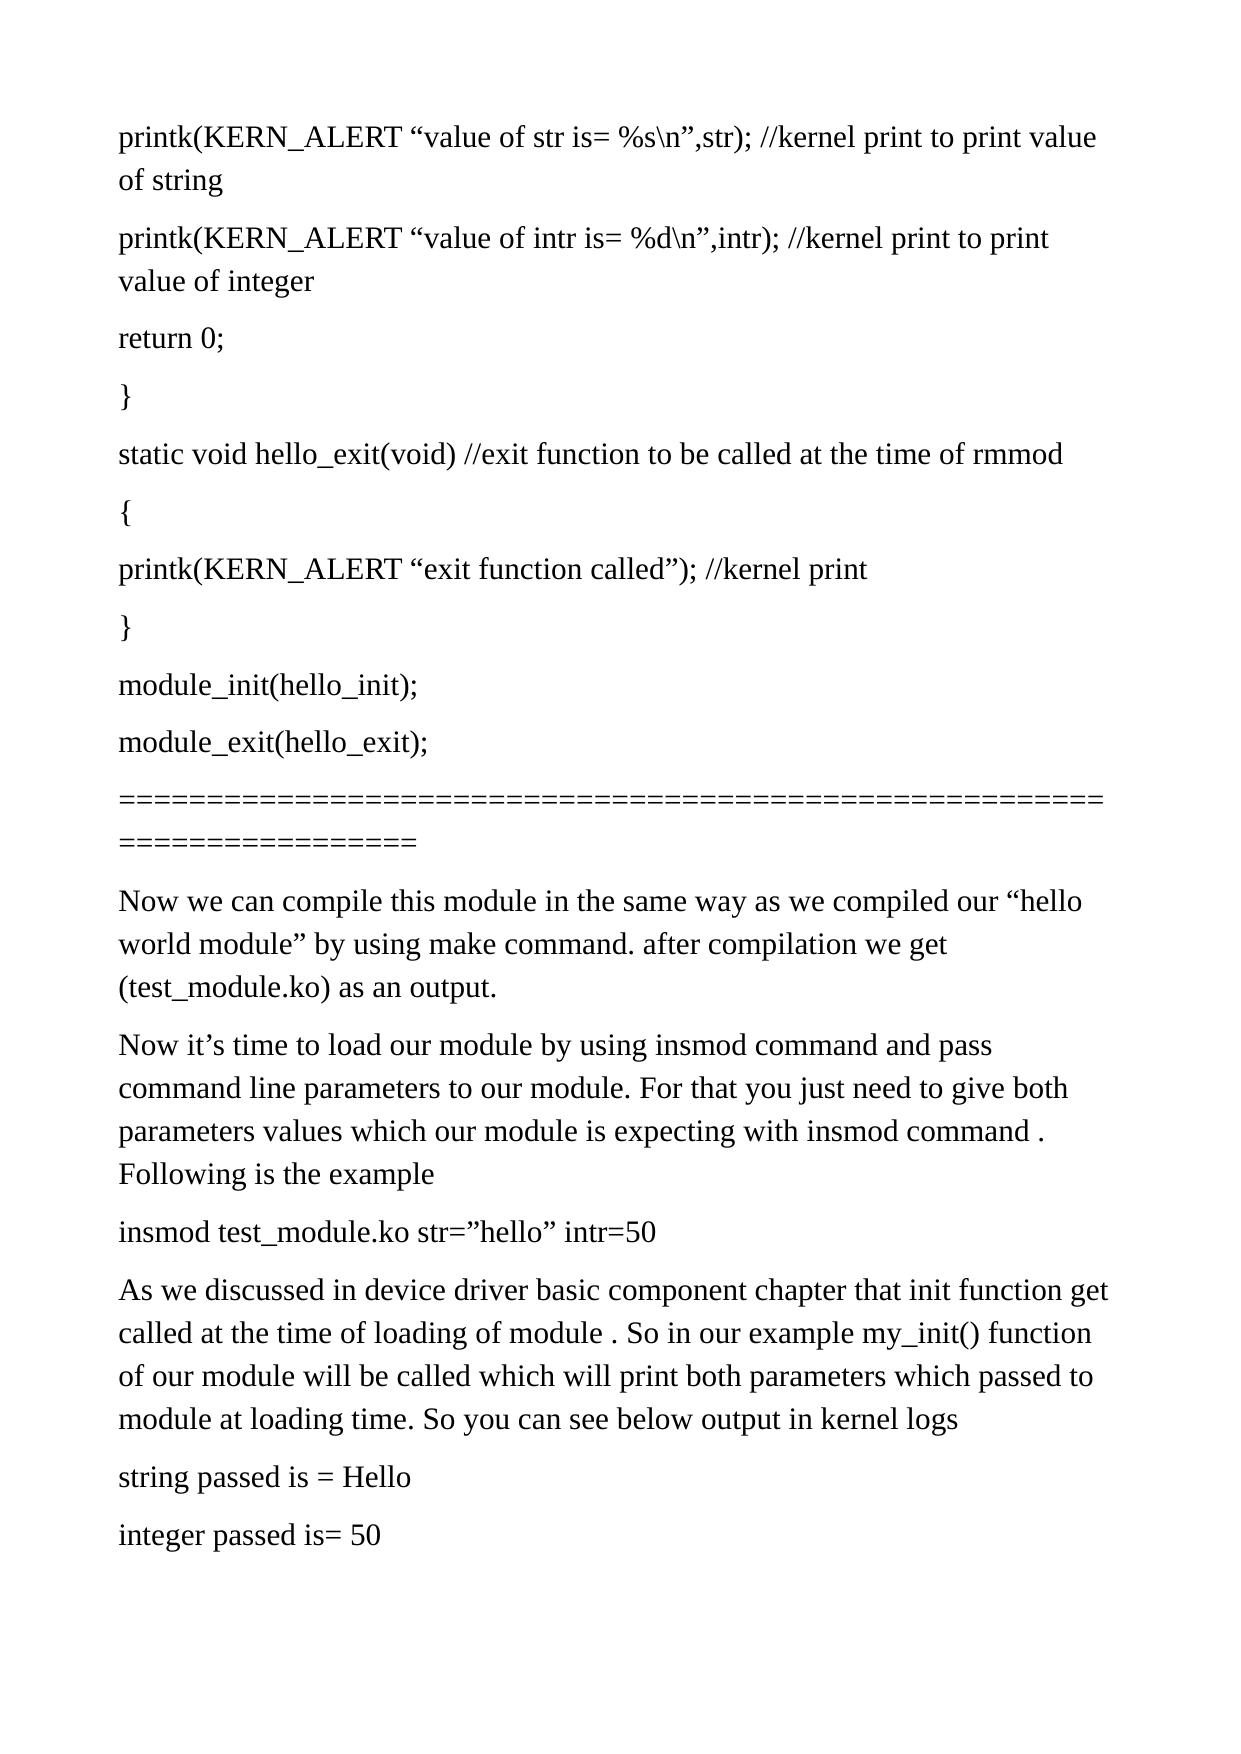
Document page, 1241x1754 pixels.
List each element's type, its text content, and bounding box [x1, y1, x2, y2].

text module_exit(hello_exit); [118, 724, 1122, 760]
text As we discussed in device driver basic component chapter that init function get called at the time of loading of module . So in our example my_init() function of our module will be called which will print both parameters which passed to module at loading time. So you can see below output in kernel logs [118, 1271, 1122, 1436]
text printk(KERN_ALERT “exit function called”); //kernel print [118, 551, 1122, 587]
text ========================================================================= [118, 781, 1122, 861]
text } [118, 377, 1122, 413]
text static void hello_exit(void) //exit function to be called at the time of rmmod [118, 435, 1122, 471]
text string passed is = Hello [118, 1458, 1122, 1494]
text } [118, 608, 1122, 644]
text integer passed is= 50 [118, 1516, 1122, 1552]
text insmod test_module.ko str=”hello” intr=50 [118, 1213, 1122, 1249]
text printk(KERN_ALERT “value of intr is= %d\n”,intr); //kernel print to print value of integer [118, 219, 1122, 298]
text return 0; [118, 320, 1122, 356]
text module_init(hello_init); [118, 666, 1122, 702]
text printk(KERN_ALERT “value of str is= %s\n”,str); //kernel print to print value of string [118, 118, 1122, 197]
text { [118, 493, 1122, 529]
text Now it’s time to load our module by using insmod command and pass command line parameters to our module. For that you just need to give both parameters values which our module is expecting with insmod command . Following is the example [118, 1026, 1122, 1192]
text Now we can compile this module in the same way as we compiled our “hello world module” by using make command. after compilation we get (test_module.ko) as an output. [118, 882, 1122, 1004]
